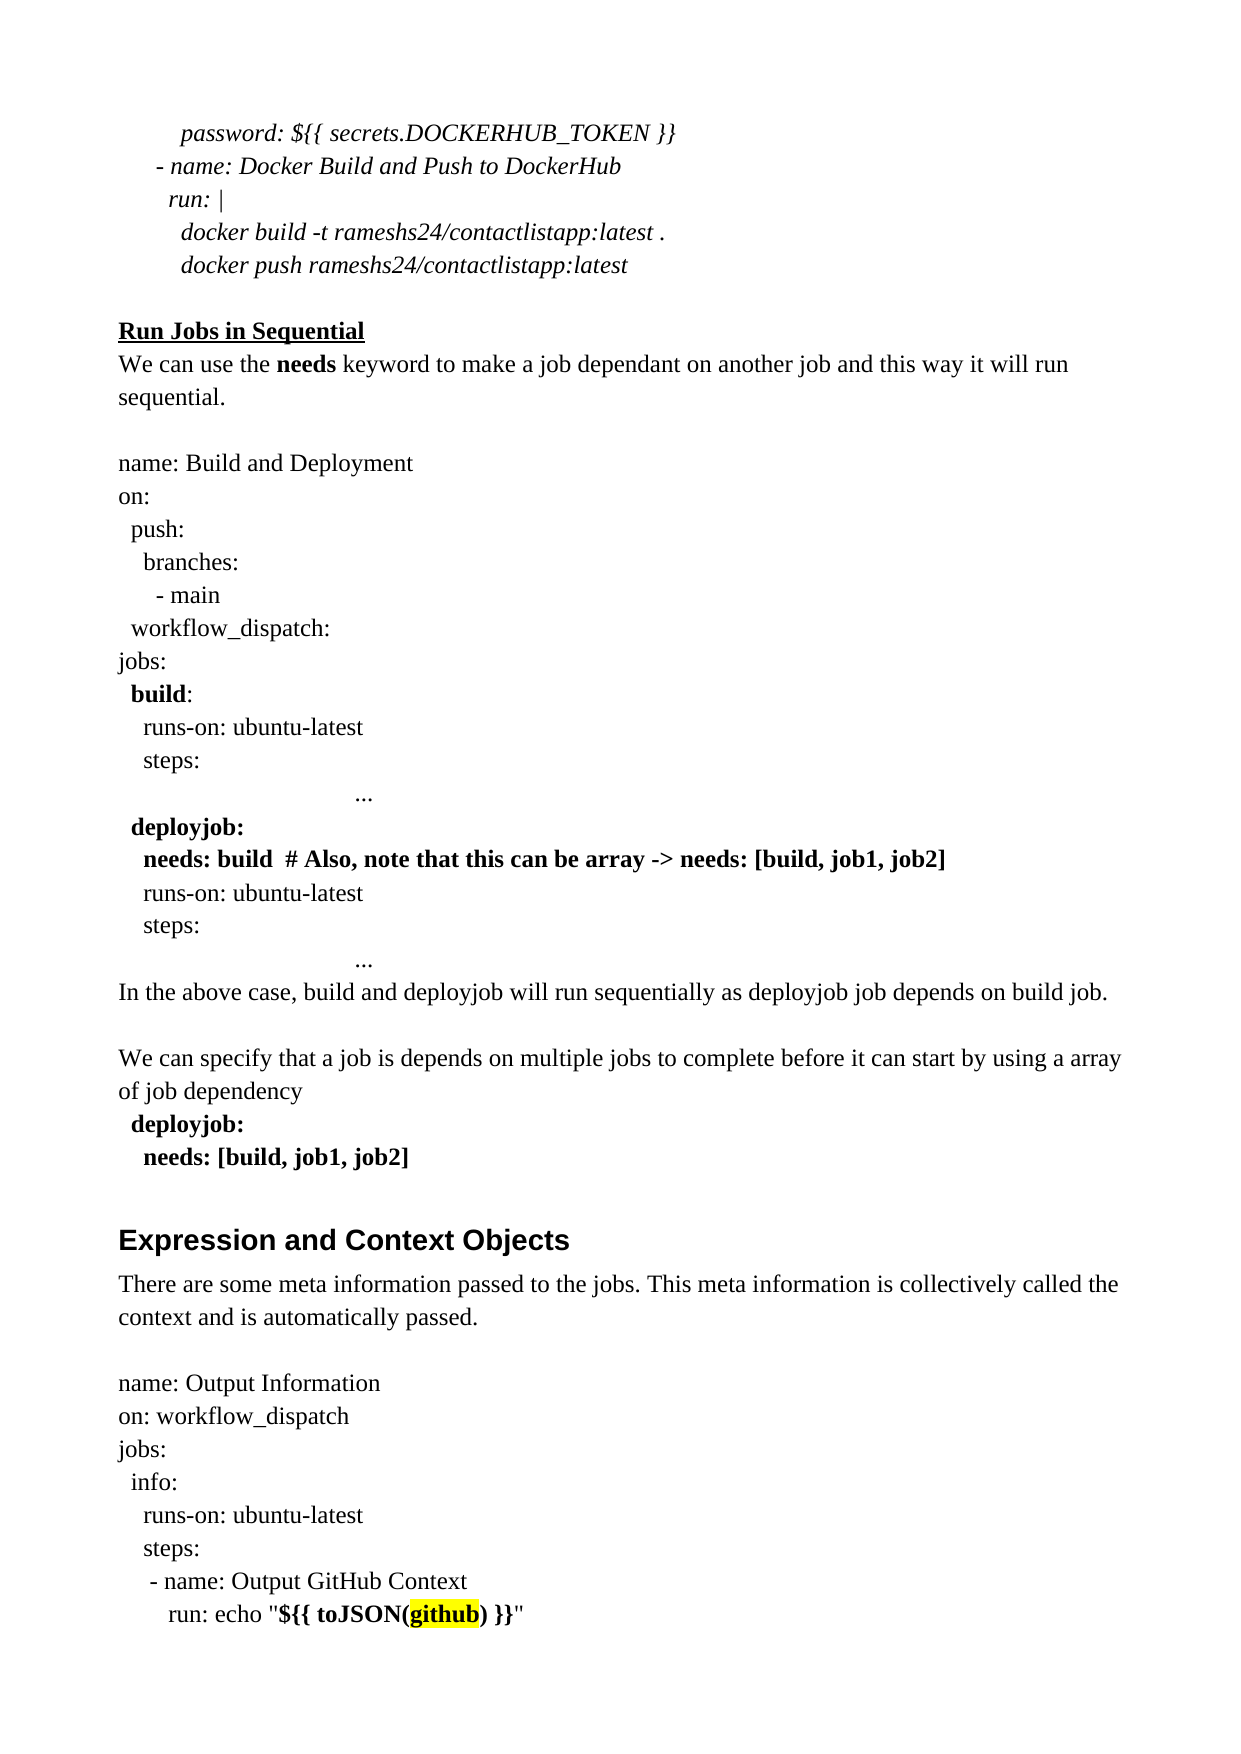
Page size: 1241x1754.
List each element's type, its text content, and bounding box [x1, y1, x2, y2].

text jobs: [118, 646, 1122, 675]
text We can use the needs keyword to make a job dependant on another job and this way it will run sequential. [118, 349, 1122, 411]
text push: [118, 514, 1122, 543]
text ... [118, 944, 1122, 972]
text Run Jobs in Sequential [118, 316, 1122, 345]
text runs-on: ubuntu-latest [118, 878, 1122, 906]
text name: Output Information [118, 1368, 1122, 1396]
text runs-on: ubuntu-latest [118, 1500, 1122, 1528]
text branches: [118, 547, 1122, 576]
text jobs: [118, 1434, 1122, 1462]
text info: [118, 1467, 1122, 1496]
text ... [118, 778, 1122, 807]
text needs: build # Also, note that this can be array -> needs: [build, job1, job2] [118, 844, 1122, 873]
text build: [118, 679, 1122, 708]
text steps: [118, 1533, 1122, 1562]
text on: [118, 481, 1122, 510]
text on: workflow_dispatch [118, 1401, 1122, 1429]
text deployjob: [118, 1109, 1122, 1137]
text password: ${{ secrets.DOCKERHUB_TOKEN }} [118, 118, 1122, 147]
text We can specify that a job is depends on multiple jobs to complete before it can start by using a array of job dependency [118, 1043, 1122, 1104]
text steps: [118, 746, 1122, 774]
text steps: [118, 911, 1122, 939]
text runs-on: ubuntu-latest [118, 712, 1122, 741]
text deployjob: [118, 812, 1122, 840]
subtitle Expression and Context Objects [118, 1222, 1122, 1256]
text docker build -t rameshs24/contactlistapp:latest . [118, 217, 1122, 246]
text workflow_dispatch: [118, 613, 1122, 642]
text - name: Output GitHub Context [118, 1566, 1122, 1594]
text run: echo "${{ toJSON(github) }}" [118, 1599, 1122, 1628]
text - name: Docker Build and Push to DockerHub [118, 151, 1122, 180]
text There are some meta information passed to the jobs. This meta information is collectively called the context and is automatically passed. [118, 1269, 1122, 1330]
text run: | [118, 184, 1122, 213]
text needs: [build, job1, job2] [118, 1142, 1122, 1171]
text In the above case, build and deployjob will run sequentially as deployjob job depends on build job. [118, 977, 1122, 1005]
text - main [118, 580, 1122, 609]
text docker push rameshs24/contactlistapp:latest [118, 250, 1122, 279]
text name: Build and Deployment [118, 448, 1122, 477]
